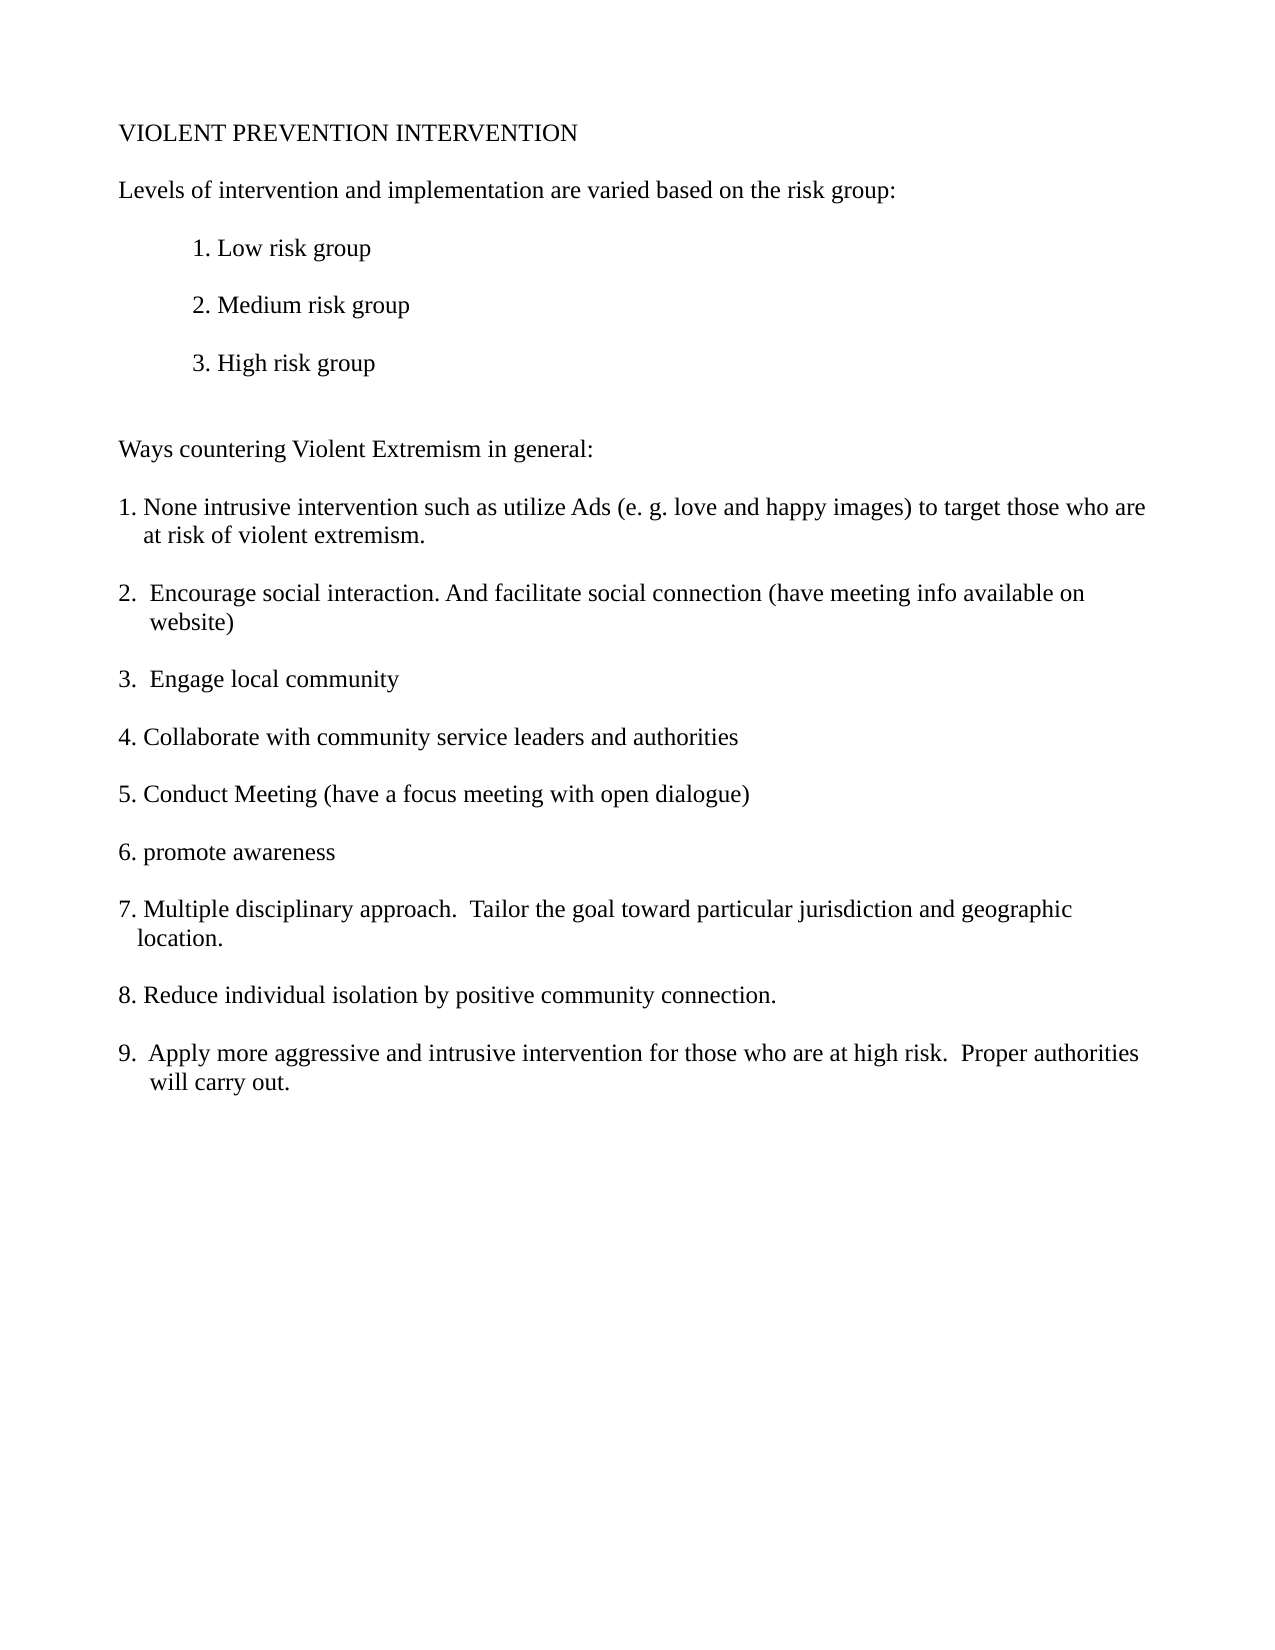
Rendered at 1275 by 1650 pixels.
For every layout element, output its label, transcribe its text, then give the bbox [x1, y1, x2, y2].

text Levels of intervention and implementation are varied based on the risk group: [118, 176, 1157, 204]
text 8. Reduce individual isolation by positive community connection. [118, 981, 1157, 1009]
text 6. promote awareness [118, 837, 1157, 866]
text 3. High risk group [118, 348, 1157, 377]
text 9. Apply more aggressive and intrusive intervention for those who are at high risk. Proper authorities [118, 1038, 1157, 1067]
text VIOLENT PREVENTION INTERVENTION [118, 118, 1157, 147]
text 1. Low risk group [118, 233, 1157, 262]
text 4. Collaborate with community service leaders and authorities [118, 722, 1157, 751]
text 5. Conduct Meeting (have a focus meeting with open dialogue) [118, 779, 1157, 808]
text 2. Medium risk group [118, 291, 1157, 319]
text 2. Encourage social interaction. And facilitate social connection (have meeting info available on [118, 578, 1157, 607]
text at risk of violent extremism. [118, 521, 1157, 549]
text website) [118, 607, 1157, 636]
text will carry out. [118, 1067, 1157, 1096]
text Ways countering Violent Extremism in general: [118, 434, 1157, 463]
text location. [118, 923, 1157, 952]
text 7. Multiple disciplinary approach. Tailor the goal toward particular jurisdiction and geographic [118, 894, 1157, 923]
text 3. Engage local community [118, 664, 1157, 693]
text 1. None intrusive intervention such as utilize Ads (e. g. love and happy images) to target those who are [118, 492, 1157, 521]
